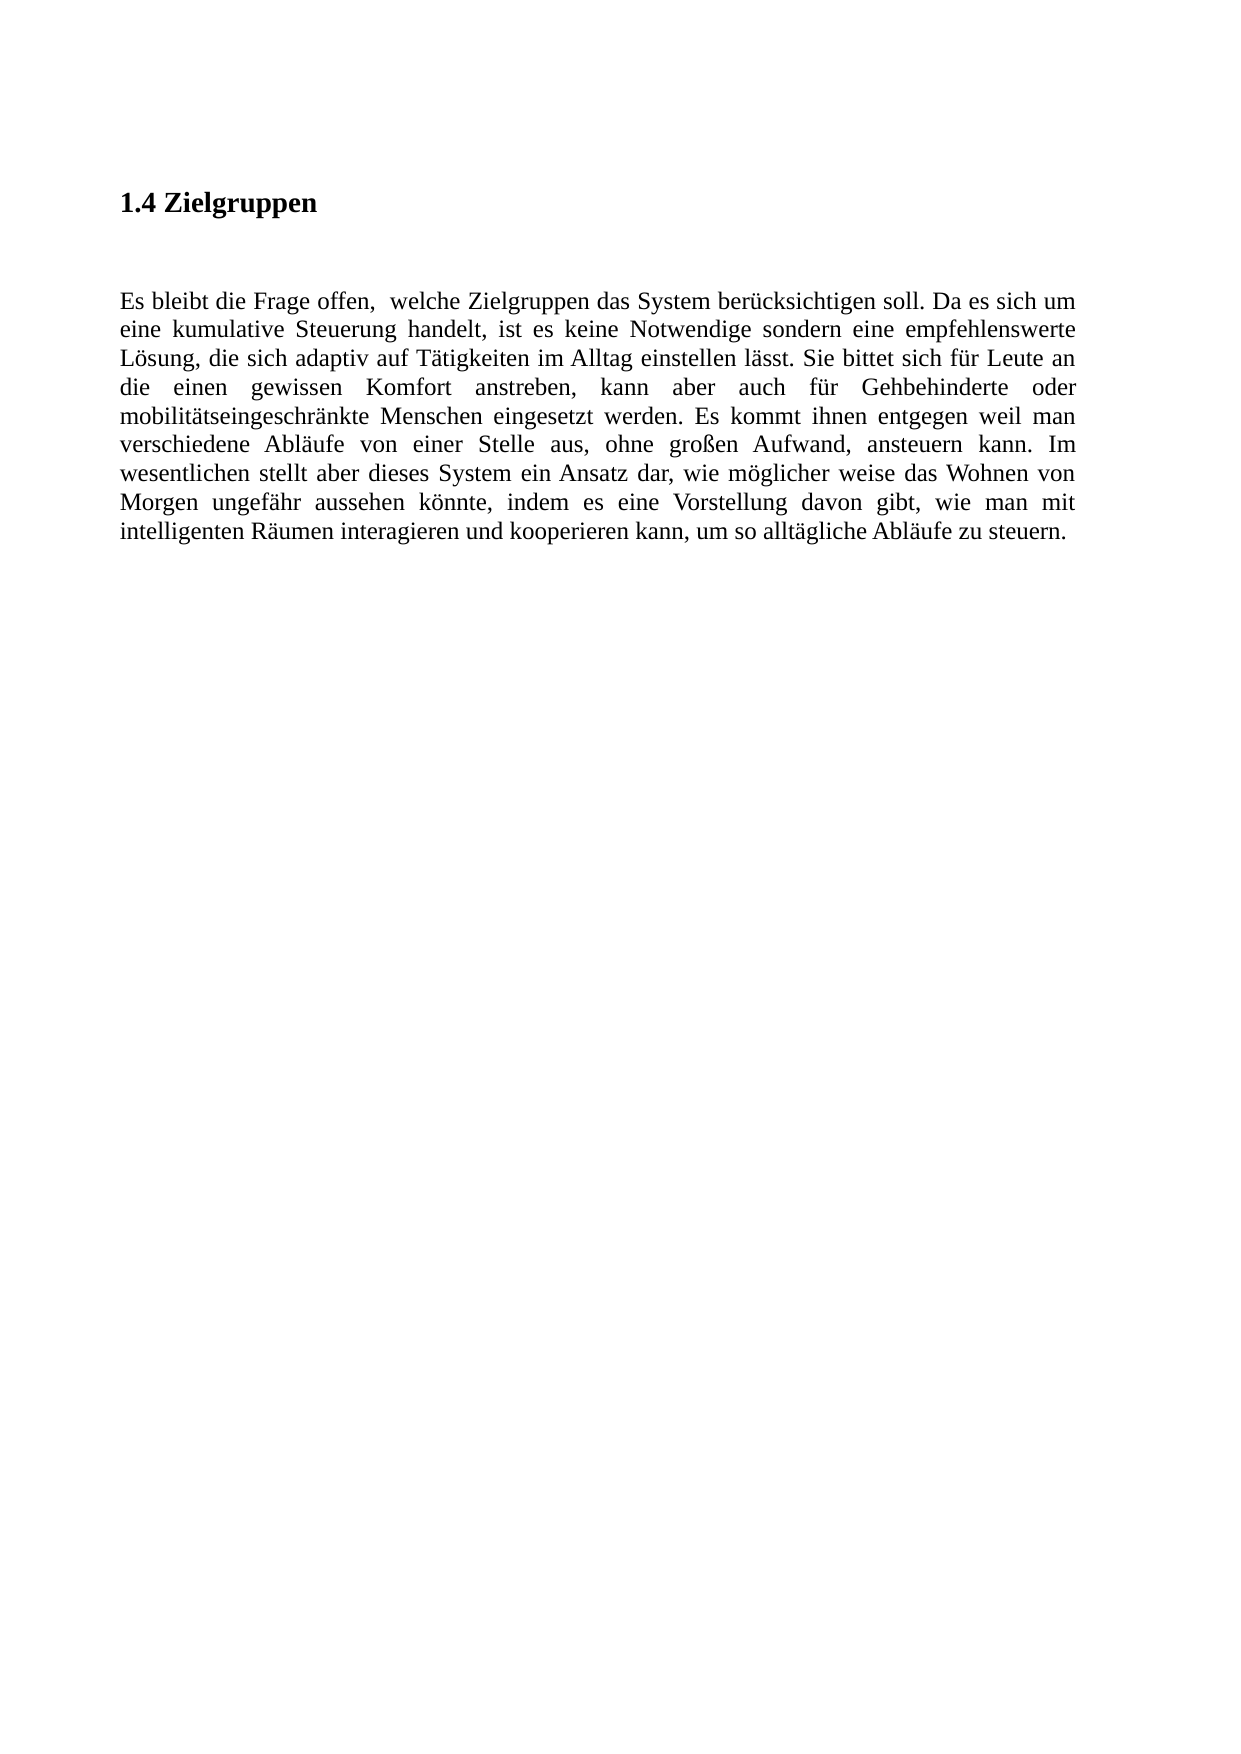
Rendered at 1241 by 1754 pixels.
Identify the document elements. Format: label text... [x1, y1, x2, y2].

text 1.4 Zielgruppen [119, 185, 1077, 219]
text Es bleibt die Frage offen, welche Zielgruppen das System berücksichtigen soll. Da es sich um eine kumulative Steuerung handelt, ist es keine Notwendige sondern eine empfehlenswerte Lösung, die sich adaptiv auf Tätigkeiten im Alltag einstellen lässt. Sie bittet sich für Leute an die einen gewissen Komfort anstreben, kann aber auch für Gehbehinderte oder mobilitätseingeschränkte Menschen eingesetzt werden. Es kommt ihnen entgegen weil man verschiedene Abläufe von einer Stelle aus, ohne großen Aufwand, ansteuern kann. Im wesentlichen stellt aber dieses System ein Ansatz dar, wie möglicher weise das Wohnen von Morgen ungefähr aussehen könnte, indem es eine Vorstellung davon gibt, wie man mit intelligenten Räumen interagieren und kooperieren kann, um so alltägliche Abläufe zu steuern. [119, 286, 1077, 544]
